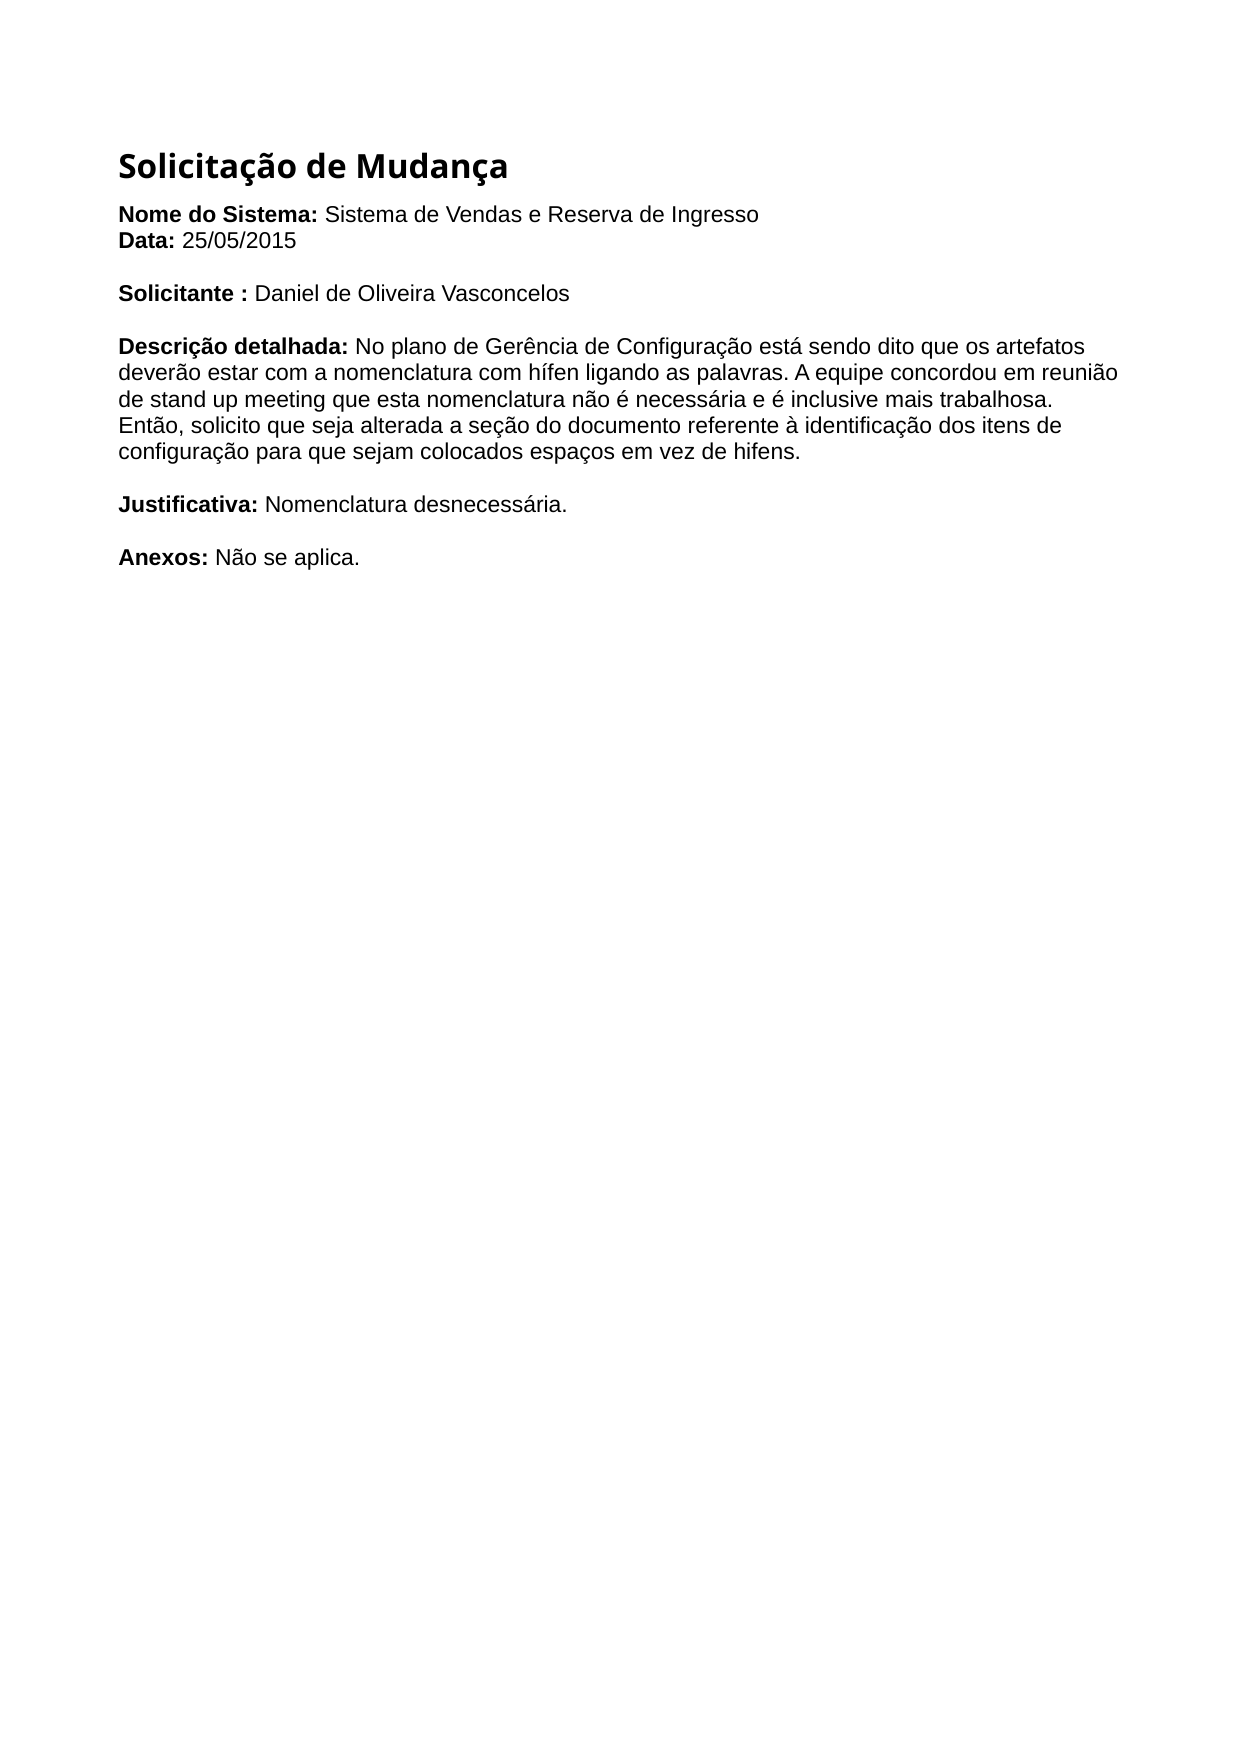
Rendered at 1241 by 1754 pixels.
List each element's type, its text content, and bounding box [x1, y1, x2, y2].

subtitle Solicitação de Mudança [118, 143, 1122, 188]
text Anexos: Não se aplica. [118, 544, 1122, 570]
text Data: 25/05/2015 [118, 227, 1122, 254]
text Justificativa: Nomenclatura desnecessária. [118, 491, 1122, 517]
text Solicitante : Daniel de Oliveira Vasconcelos [118, 280, 1122, 306]
text Descrição detalhada: No plano de Gerência de Configuração está sendo dito que os artefatos deverão estar com a nomenclatura com hífen ligando as palavras. A equipe concordou em reunião de stand up meeting que esta nomenclatura não é necessária e é inclusive mais trabalhosa. Então, solicito que seja alterada a seção do documento referente à identificação dos itens de configuração para que sejam colocados espaços em vez de hifens. [118, 333, 1122, 464]
text Nome do Sistema: Sistema de Vendas e Reserva de Ingresso [118, 201, 1122, 227]
